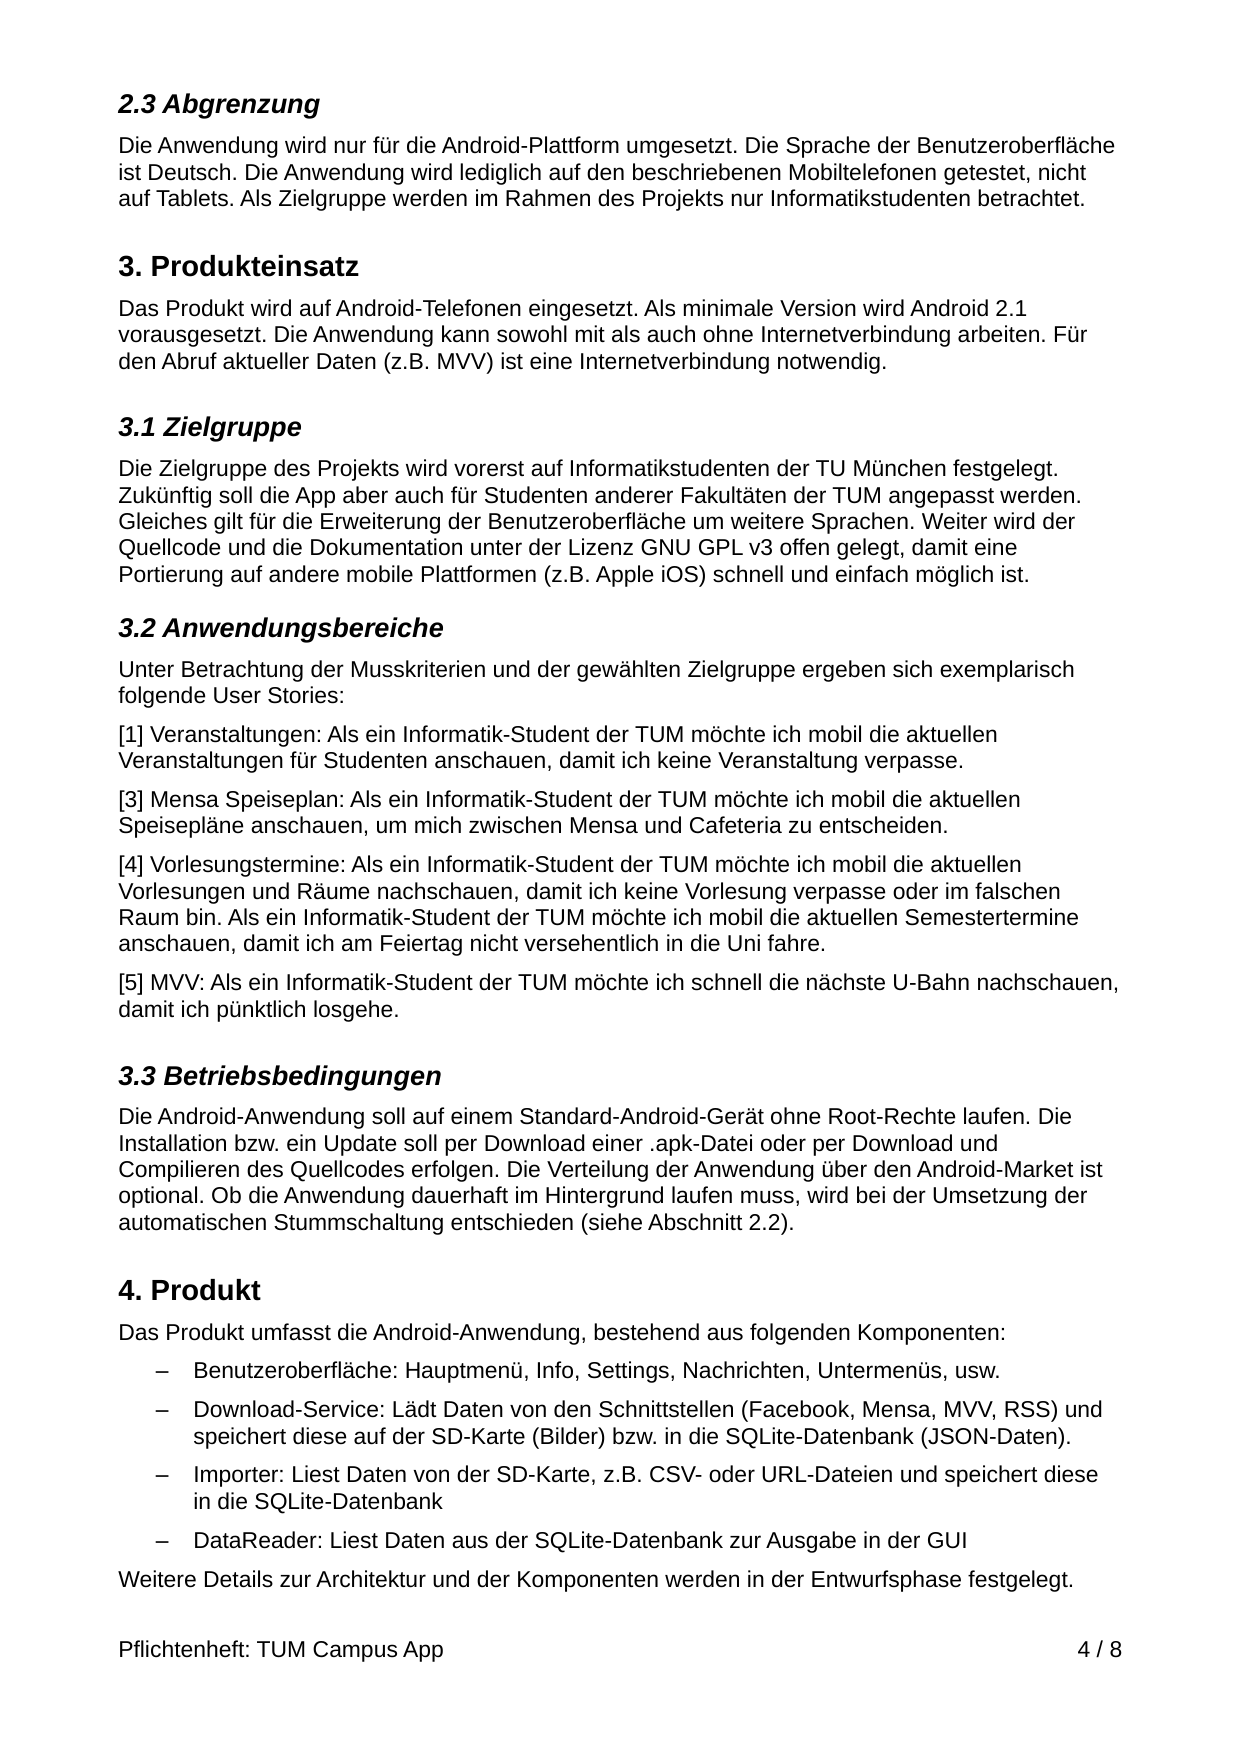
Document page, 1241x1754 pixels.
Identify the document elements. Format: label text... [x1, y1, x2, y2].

text Die Zielgruppe des Projekts wird vorerst auf Informatikstudenten der TU München festgelegt. Zukünftig soll die App aber auch für Studenten anderer Fakultäten der TUM angepasst werden. Gleiches gilt für die Erweiterung der Benutzeroberfläche um weitere Sprachen. Weiter wird der Quellcode und die Dokumentation unter der Lizenz GNU GPL v3 offen gelegt, damit eine Portierung auf andere mobile Plattformen (z.B. Apple iOS) schnell und einfach möglich ist. [118, 455, 1122, 587]
subtitle 3.2 Anwendungsbereiche [118, 612, 1122, 643]
subtitle 2.3 Abgrenzung [118, 88, 1122, 120]
subtitle 3.3 Betriebsbedingungen [118, 1059, 1122, 1091]
list DataReader: Liest Daten aus der SQLite-Datenbank zur Ausgabe in der GUI [156, 1527, 1122, 1553]
list Benutzeroberfläche: Hauptmenü, Info, Settings, Nachrichten, Untermenüs, usw. [156, 1357, 1122, 1384]
text [1] Veranstaltungen: Als ein Informatik-Student der TUM möchte ich mobil die aktuellen Veranstaltungen für Studenten anschauen, damit ich keine Veranstaltung verpasse. [118, 721, 1122, 774]
subtitle 4. Produkt [118, 1272, 1122, 1306]
text Die Anwendung wird nur für die Android-Plattform umgesetzt. Die Sprache der Benutzeroberfläche ist Deutsch. Die Anwendung wird lediglich auf den beschriebenen Mobiltelefonen getestet, nicht auf Tablets. Als Zielgruppe werden im Rahmen des Projekts nur Informatikstudenten betrachtet. [118, 132, 1122, 211]
text Das Produkt umfasst die Android-Anwendung, bestehend aus folgenden Komponenten: [118, 1318, 1122, 1345]
list Download-Service: Lädt Daten von den Schnittstellen (Facebook, Mensa, MVV, RSS) und speichert diese auf der SD-Karte (Bilder) bzw. in die SQLite-Datenbank (JSON-Daten). [156, 1396, 1122, 1449]
text Das Produkt wird auf Android-Telefonen eingesetzt. Als minimale Version wird Android 2.1 vorausgesetzt. Die Anwendung kann sowohl mit als auch ohne Internetverbindung arbeiten. Für den Abruf aktueller Daten (z.B. MVV) ist eine Internetverbindung notwendig. [118, 295, 1122, 374]
text [3] Mensa Speiseplan: Als ein Informatik-Student der TUM möchte ich mobil die aktuellen Speisepläne anschauen, um mich zwischen Mensa und Cafeteria zu entscheiden. [118, 786, 1122, 839]
subtitle 3. Produkteinsatz [118, 249, 1122, 282]
text Die Android-Anwendung soll auf einem Standard-Android-Gerät ohne Root-Rechte laufen. Die Installation bzw. ein Update soll per Download einer .apk-Datei oder per Download und Compilieren des Quellcodes erfolgen. Die Verteilung der Anwendung über den Android-Market ist optional. Ob die Anwendung dauerhaft im Hintergrund laufen muss, wird bei der Umsetzung der automatischen Stummschaltung entschieden (siehe Abschnitt 2.2). [118, 1103, 1122, 1235]
text [5] MVV: Als ein Informatik-Student der TUM möchte ich schnell die nächste U-Bahn nachschauen, damit ich pünktlich losgehe. [118, 969, 1122, 1022]
text Unter Betrachtung der Musskriterien und der gewählten Zielgruppe ergeben sich exemplarisch folgende User Stories: [118, 656, 1122, 708]
list Importer: Liest Daten von der SD-Karte, z.B. CSV- oder URL-Dateien und speichert diese in die SQLite-Datenbank [156, 1461, 1122, 1514]
text Weitere Details zur Architektur und der Komponenten werden in der Entwurfsphase festgelegt. [118, 1566, 1122, 1592]
subtitle 3.1 Zielgruppe [118, 411, 1122, 443]
text [4] Vorlesungstermine: Als ein Informatik-Student der TUM möchte ich mobil die aktuellen Vorlesungen und Räume nachschauen, damit ich keine Vorlesung verpasse oder im falschen Raum bin. Als ein Informatik-Student der TUM möchte ich mobil die aktuellen Semestertermine anschauen, damit ich am Feiertag nicht versehentlich in die Uni fahre. [118, 851, 1122, 957]
